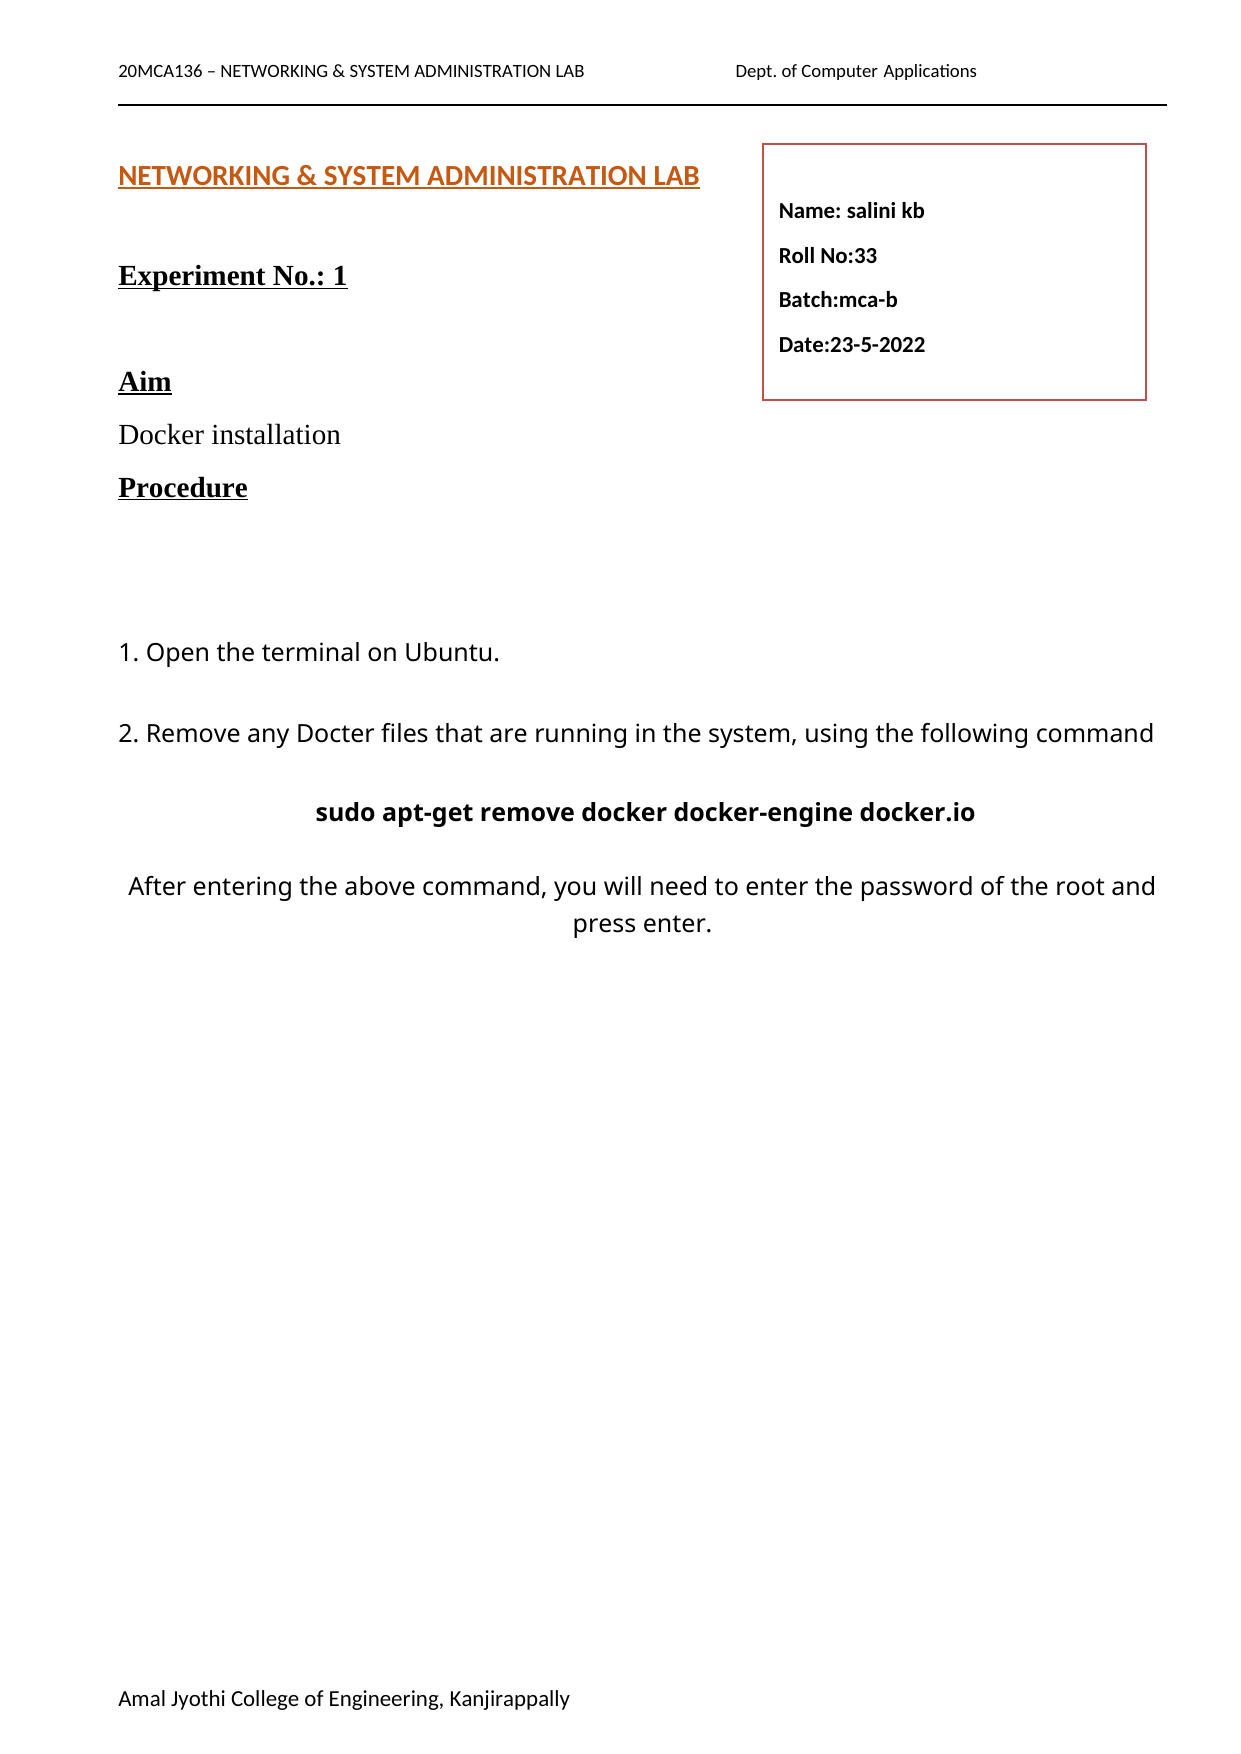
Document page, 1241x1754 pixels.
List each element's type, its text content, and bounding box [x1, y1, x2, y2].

text Experiment No.: 1 [118, 258, 762, 292]
text Procedure [118, 470, 1167, 503]
text [1147, 258, 1167, 292]
text Batch:mca-b [778, 286, 1131, 314]
text 2. Remove any Docter files that are running in the system, using the following command [118, 709, 1167, 750]
text sudo apt-get remove docker docker-engine docker.io [118, 791, 1167, 828]
text Docker installation [118, 417, 1167, 451]
text Roll No:33 [778, 241, 1131, 269]
text After entering the above command, you will need to enter the password of the root and press enter. [118, 869, 1167, 940]
text NETWORKING & SYSTEM ADMINISTRATION LAB [118, 157, 762, 192]
text Aim [118, 364, 762, 398]
text 1. Open the terminal on Ubuntu. [118, 628, 1167, 669]
text [1147, 364, 1167, 398]
text Name: salini kb [778, 196, 1131, 224]
text Date:23-5-2022 [778, 330, 1131, 358]
